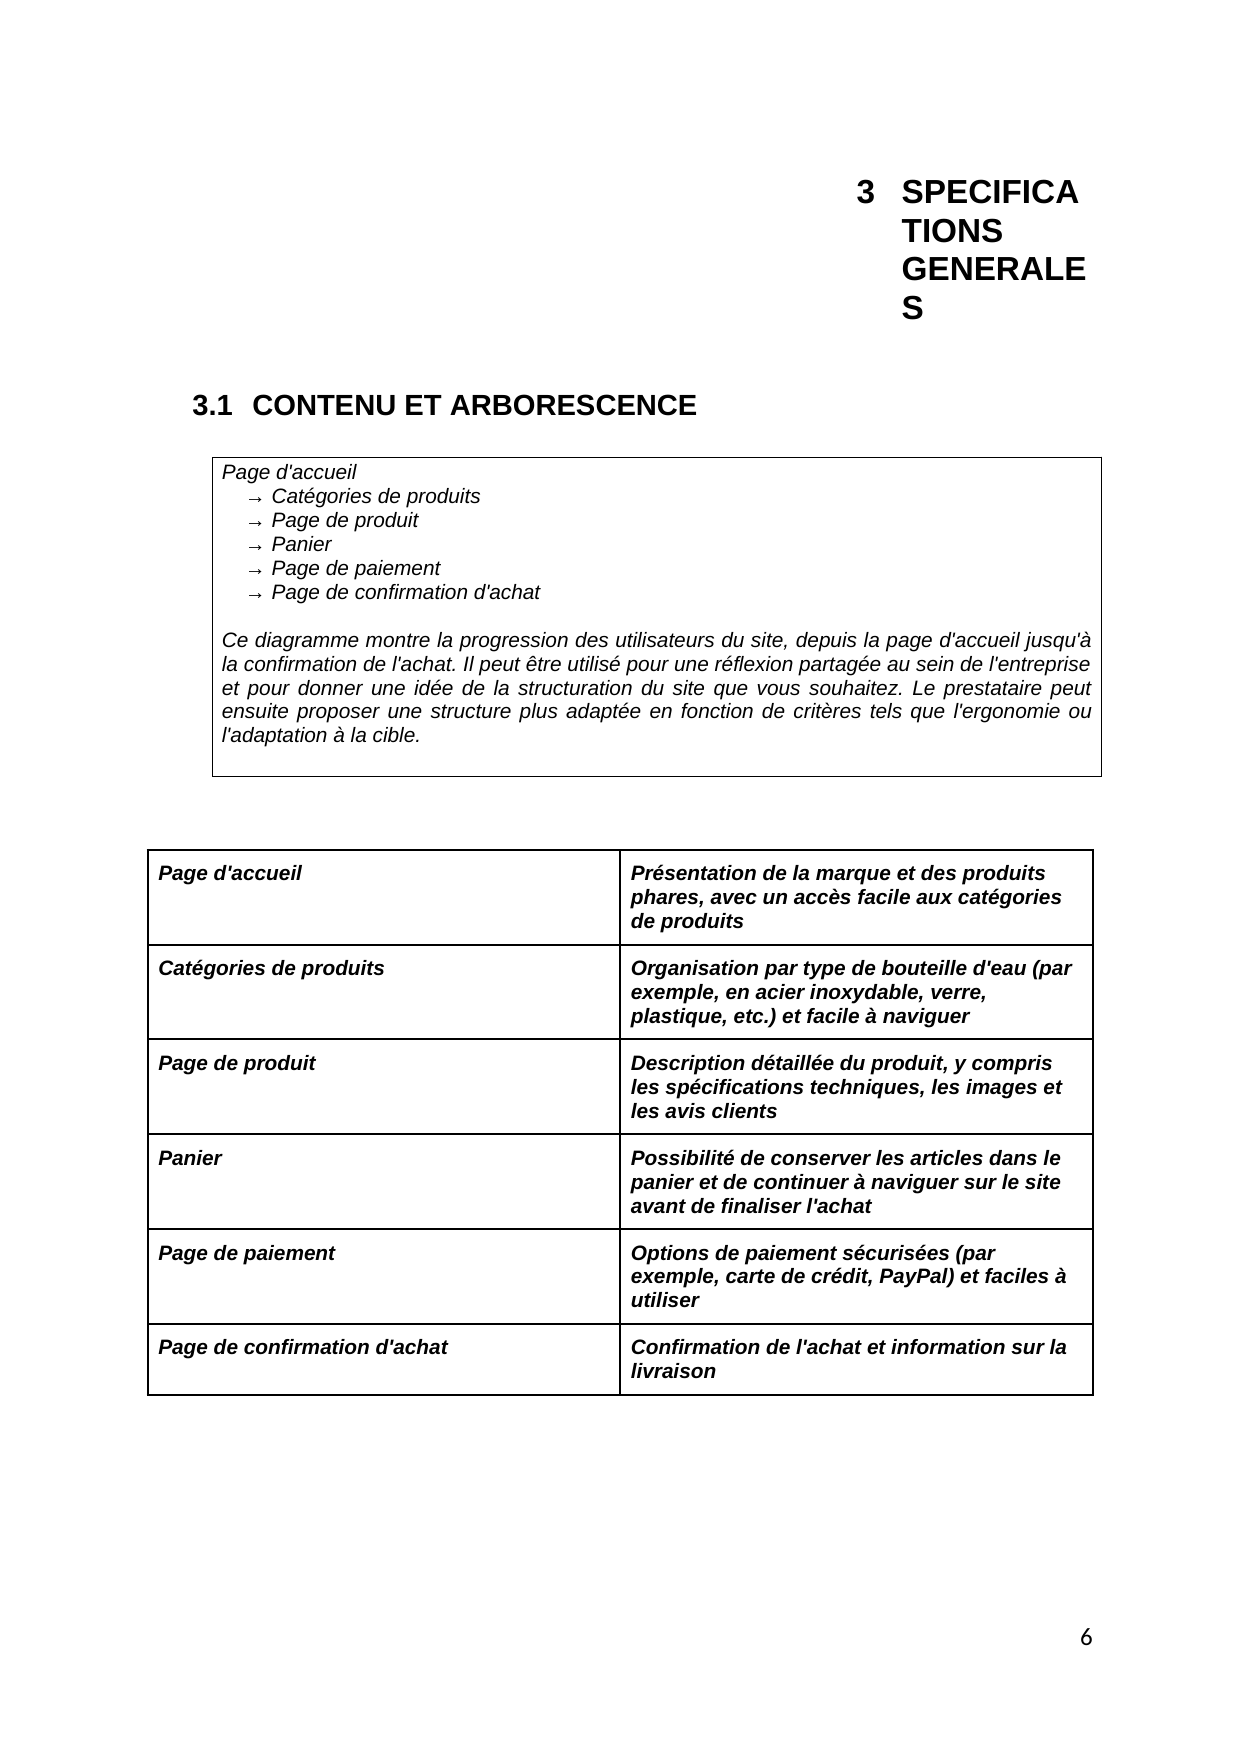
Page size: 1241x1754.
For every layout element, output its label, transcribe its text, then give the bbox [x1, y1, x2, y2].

text → Page de produit [213, 504, 1101, 528]
text → Catégories de produits [213, 481, 1101, 504]
text → Panier [213, 528, 1101, 552]
table_cell Page de paiement [149, 1230, 619, 1323]
table_header Présentation de la marque et des produits phares, avec un accès facile aux catégories de produits [621, 851, 1092, 943]
table_cell Description détaillée du produit, y compris les spécifications techniques, les images et les avis clients [621, 1040, 1092, 1133]
text Page d'accueil [213, 458, 1101, 481]
table_cell Organisation par type de bouteille d'eau (par exemple, en acier inoxydable, verre, plastique, etc.) et facile à naviguer [621, 946, 1092, 1038]
table_cell Options de paiement sécurisées (par exemple, carte de crédit, PayPal) et faciles à utiliser [621, 1230, 1092, 1323]
table_cell Panier [149, 1135, 619, 1228]
table_cell Page de confirmation d'achat [149, 1325, 619, 1393]
table_header Page d'accueil [149, 851, 619, 943]
subtitle SPECIFICATIONS GENERALES [856, 173, 1093, 326]
text → Page de paiement [213, 552, 1101, 576]
table_cell Catégories de produits [149, 946, 619, 1038]
table_cell Possibilité de conserver les articles dans le panier et de continuer à naviguer sur le site avant de finaliser l'achat [621, 1135, 1092, 1228]
table_cell Confirmation de l'achat et information sur la livraison [621, 1325, 1092, 1393]
table_cell Page de produit [149, 1040, 619, 1133]
text → Page de confirmation d'achat [213, 576, 1101, 603]
text Ce diagramme montre la progression des utilisateurs du site, depuis la page d'accueil jusqu'à la confirmation de l'achat. Il peut être utilisé pour une réflexion partagée au sein de l'entreprise et pour donner une idée de la structuration du site que vous souhaitez. Le prestataire peut ensuite proposer une structure plus adaptée en fonction de critères tels que l'ergonomie ou l'adaptation à la cible. [213, 624, 1101, 747]
subtitle CONTENU ET ARBORESCENCE [192, 388, 1093, 422]
